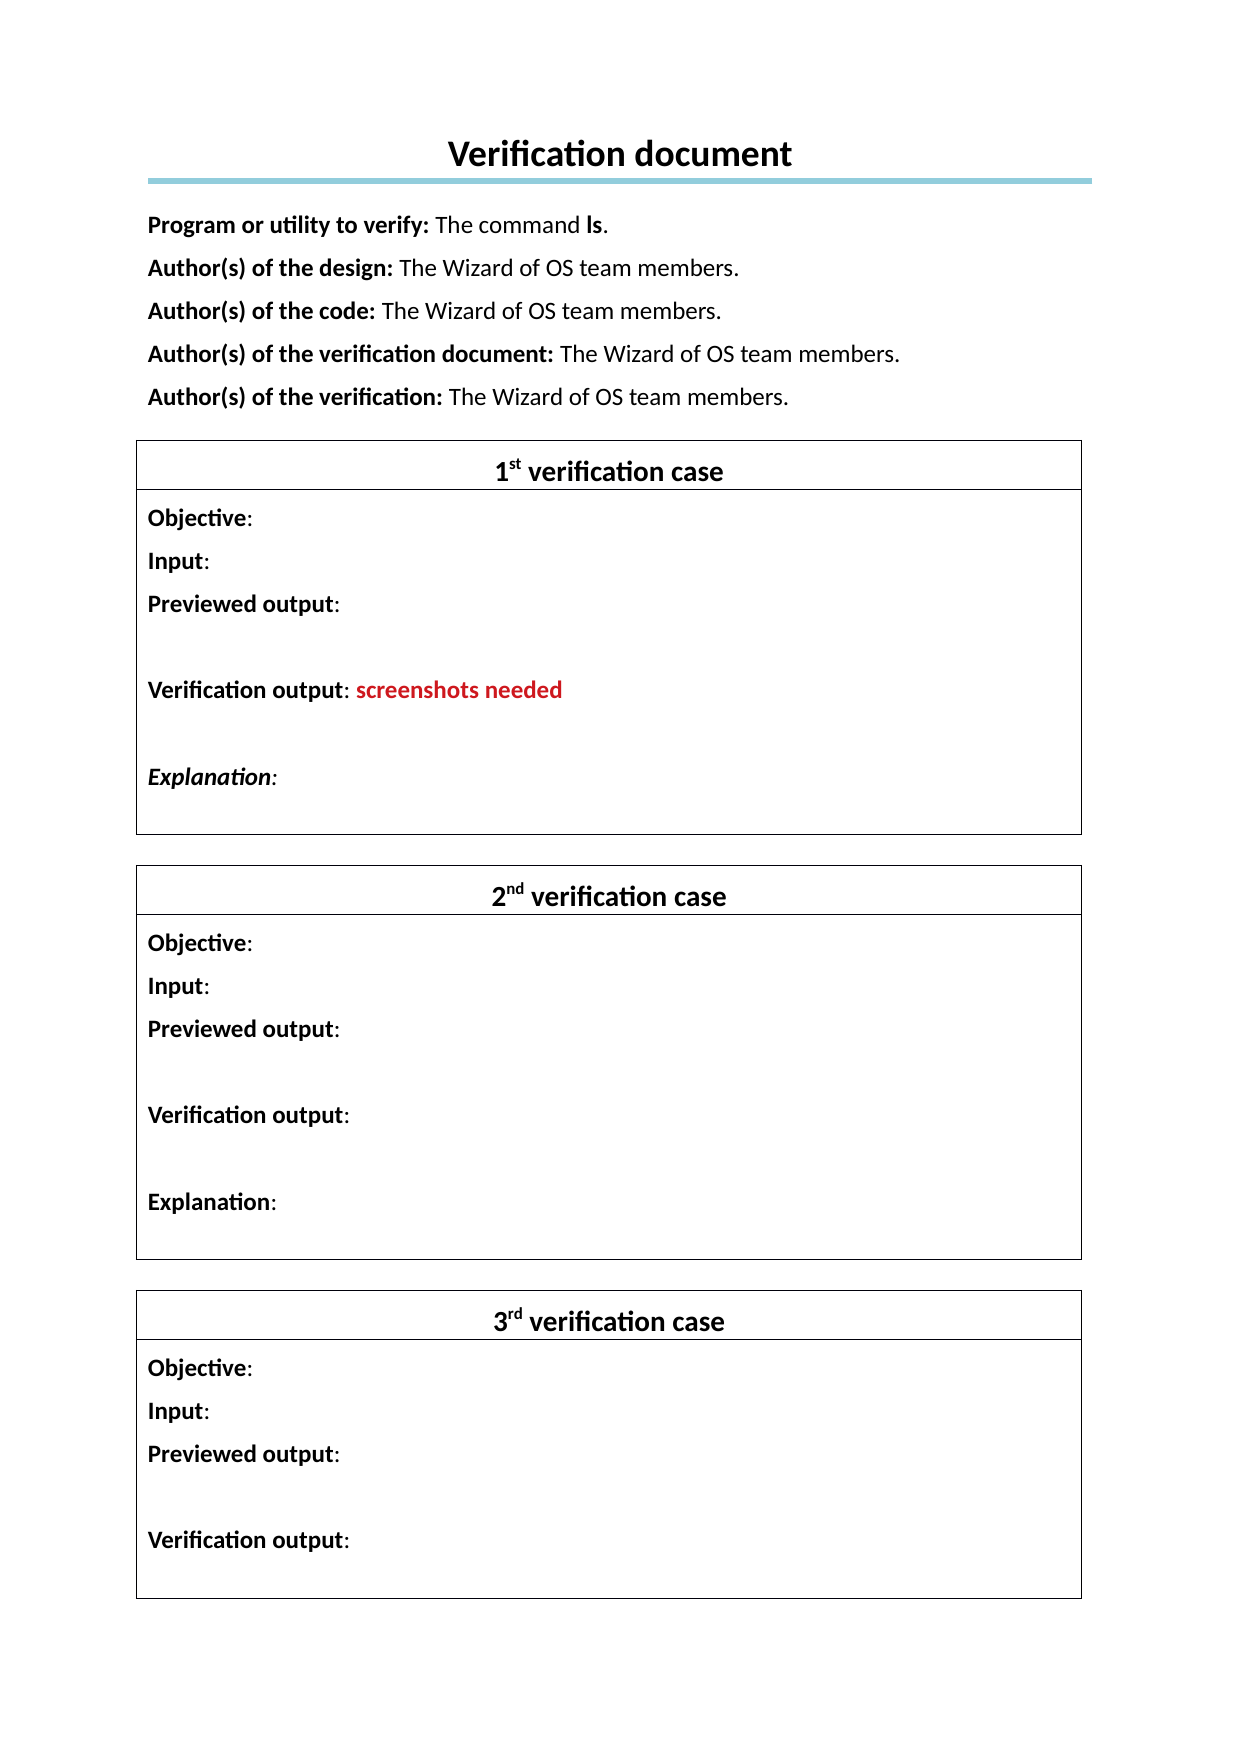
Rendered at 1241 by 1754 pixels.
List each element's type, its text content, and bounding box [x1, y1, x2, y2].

text Author(s) of the verification document: The Wizard of OS team members. [148, 338, 1092, 369]
text Program or utility to verify: The command ls. [148, 209, 1092, 240]
text Verification document [148, 130, 1092, 178]
text Author(s) of the verification: The Wizard of OS team members. [148, 381, 1092, 412]
table_cell Objective: Input: Previewed output: Verification output: [137, 1340, 1081, 1598]
table_header 1st verification case [137, 441, 1081, 489]
text Author(s) of the code: The Wizard of OS team members. [148, 295, 1092, 326]
text Author(s) of the design: The Wizard of OS team members. [148, 252, 1092, 283]
table_cell Objective: Input: Previewed output: Verification output: screenshots needed Explanation: [137, 490, 1081, 834]
table_cell Objective: Input: Previewed output: Verification output: Explanation: [137, 915, 1081, 1259]
table_header 3rd verification case [137, 1291, 1081, 1339]
table_header 2nd verification case [137, 866, 1081, 914]
